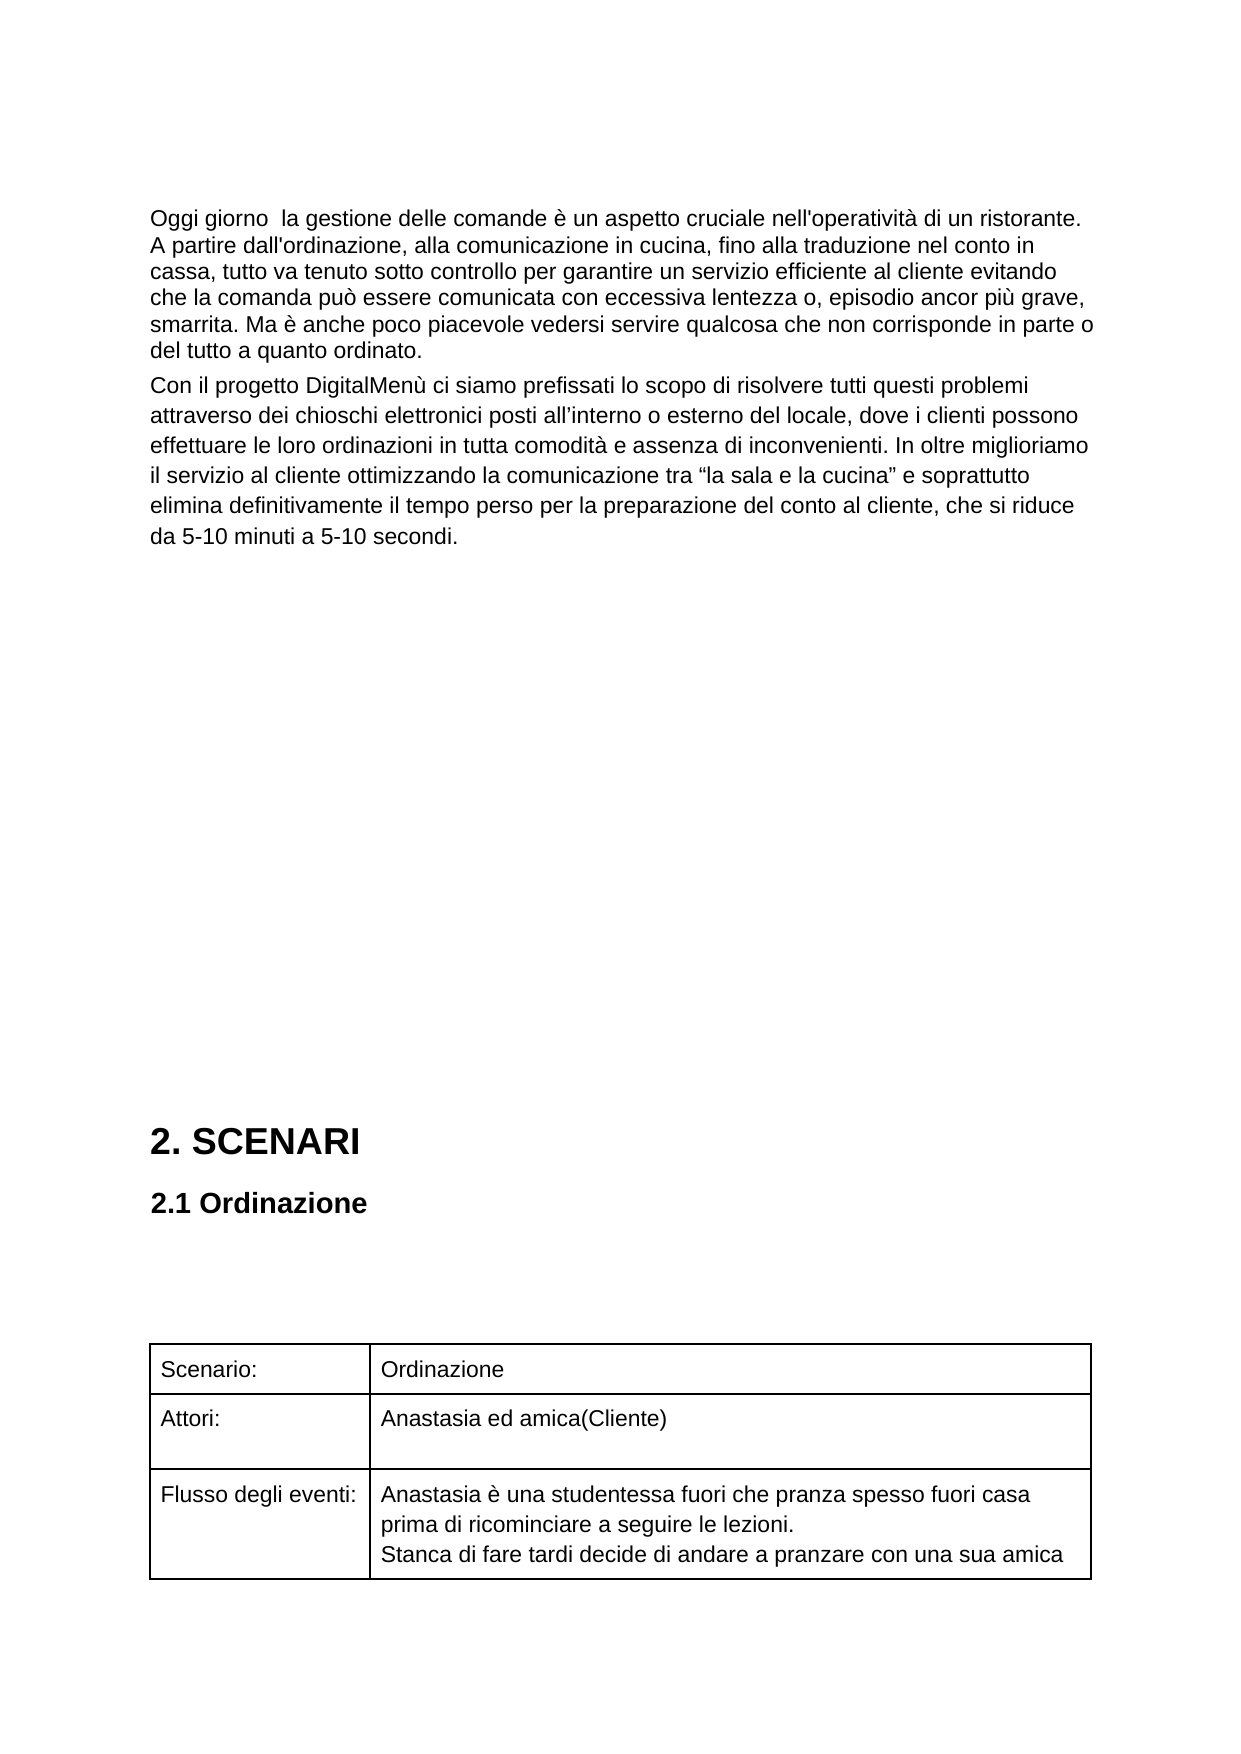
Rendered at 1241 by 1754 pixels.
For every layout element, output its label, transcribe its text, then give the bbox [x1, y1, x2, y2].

table_cell Anastasia ed amica(Cliente) [371, 1395, 1090, 1468]
table_cell Flusso degli eventi: [151, 1470, 369, 1578]
table_header Ordinazione [371, 1345, 1090, 1392]
table_cell Attori: [151, 1395, 369, 1468]
subtitle 2.1 Ordinazione [118, 1186, 799, 1219]
title 2. SCENARI [150, 1119, 1094, 1163]
subtitle Oggi giorno la gestione delle comande è un aspetto cruciale nell'operatività di un ristorante. A partire dall'ordinazione, alla comunicazione in cucina, fino alla traduzione nel conto in cassa, tutto va tenuto sotto controllo per garantire un servizio efficiente al cliente evitando che la comanda può essere comunicata con eccessiva lentezza o, episodio ancor più grave, smarrita. Ma è anche poco piacevole vedersi servire qualcosa che non corrisponde in parte o del tutto a quanto ordinato. [150, 205, 1094, 363]
table_header Scenario: [151, 1345, 369, 1392]
table_cell Anastasia è una studentessa fuori che pranza spesso fuori casa prima di ricominciare a seguire le lezioni. Stanca di fare tardi decide di andare a pranzare con una sua amica [371, 1470, 1090, 1578]
text Con il progetto DigitalMenù ci siamo prefissati lo scopo di risolvere tutti questi problemi attraverso dei chioschi elettronici posti all’interno o esterno del locale, dove i clienti possono effettuare le loro ordinazioni in tutta comodità e assenza di inconvenienti. In oltre miglioriamo il servizio al cliente ottimizzando la comunicazione tra “la sala e la cucina” e soprattutto elimina definitivamente il tempo perso per la preparazione del conto al cliente, che si riduce da 5-10 minuti a 5-10 secondi. [150, 372, 1094, 549]
